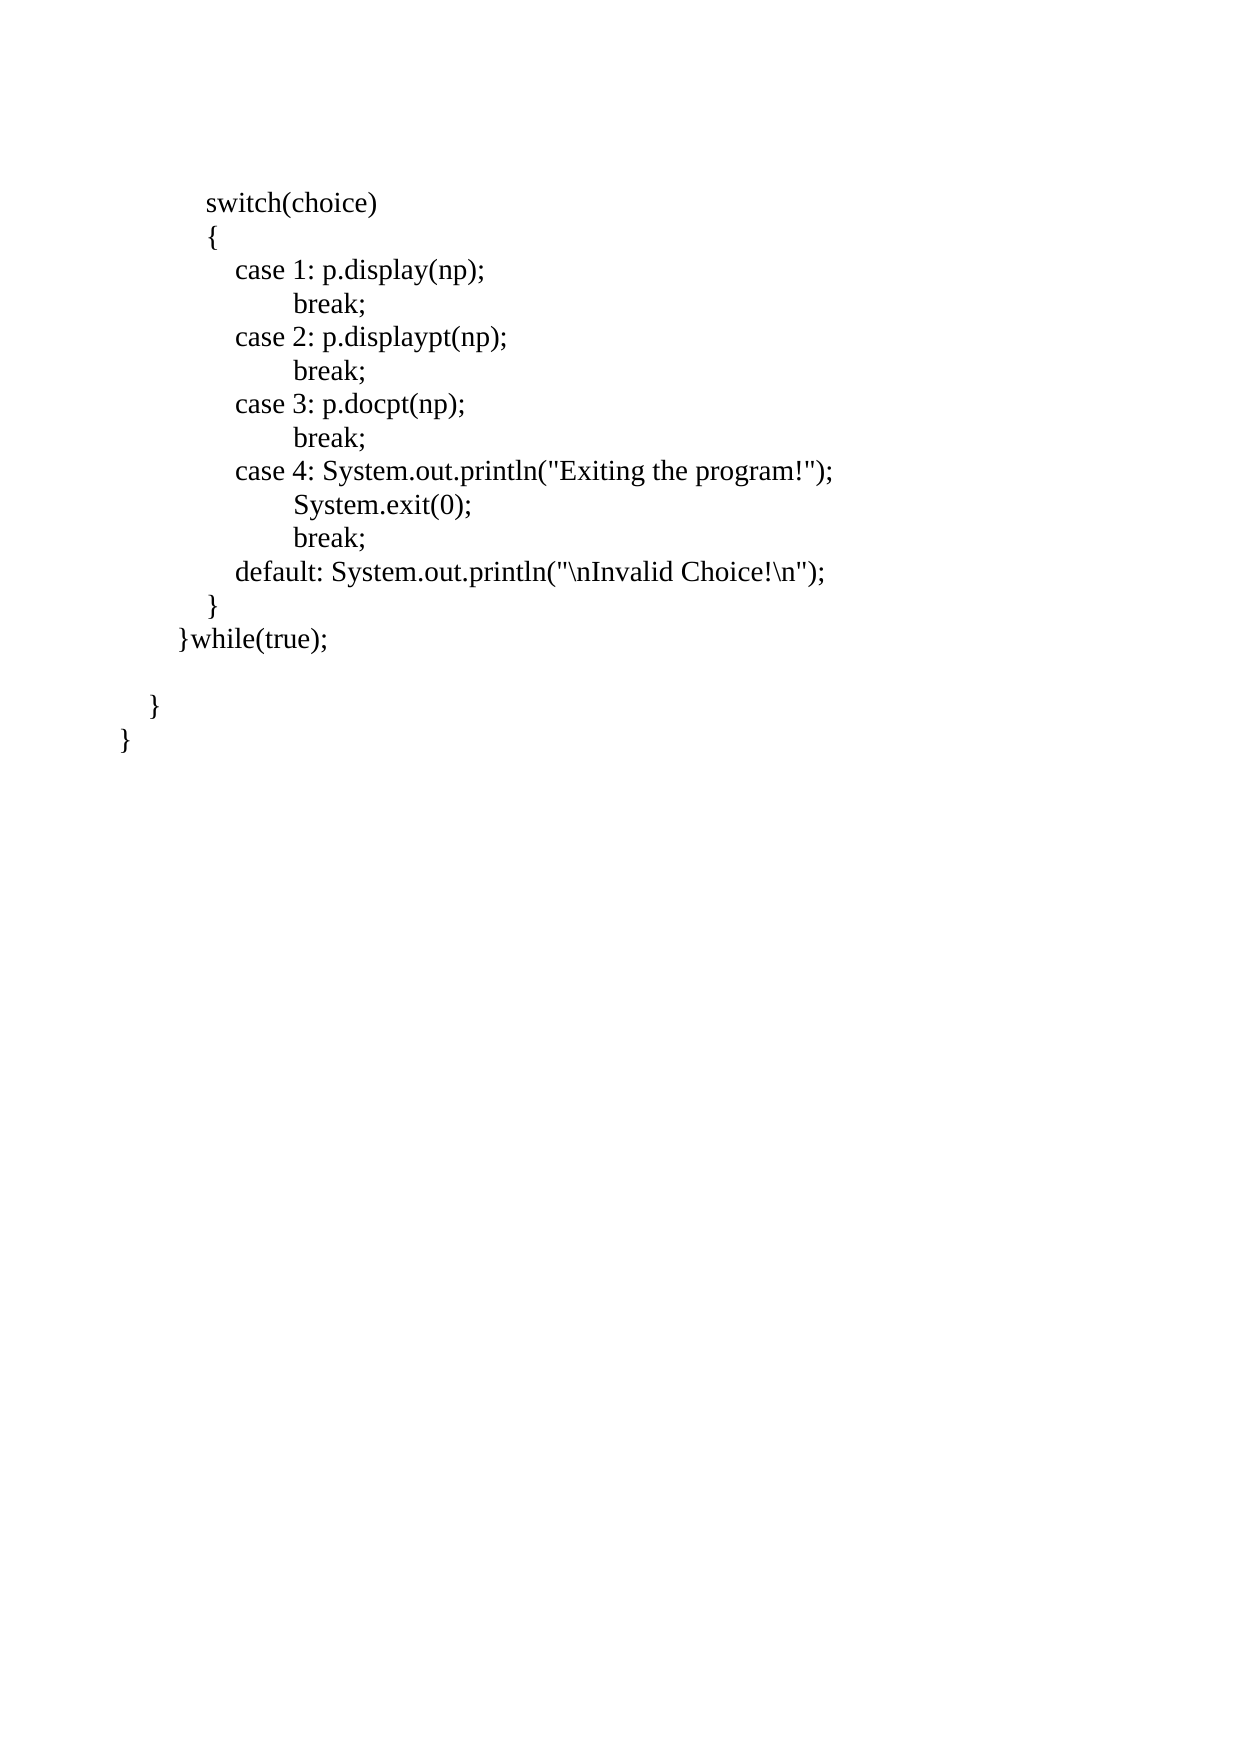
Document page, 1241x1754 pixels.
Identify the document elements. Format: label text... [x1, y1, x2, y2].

text break; [118, 420, 1122, 453]
text break; [118, 286, 1122, 319]
text { [118, 219, 1122, 252]
text } [118, 722, 1122, 755]
text } [118, 688, 1122, 722]
text case 3: p.docpt(np); [118, 386, 1122, 420]
text switch(choice) [118, 185, 1122, 219]
text System.exit(0); [118, 487, 1122, 521]
text case 1: p.display(np); [118, 252, 1122, 286]
text break; [118, 353, 1122, 386]
text default: System.out.println("\nInvalid Choice!\n"); [118, 554, 1122, 588]
text case 2: p.displaypt(np); [118, 319, 1122, 353]
text break; [118, 521, 1122, 554]
text }while(true); [118, 621, 1122, 655]
text case 4: System.out.println("Exiting the program!"); [118, 453, 1122, 487]
text } [118, 588, 1122, 621]
